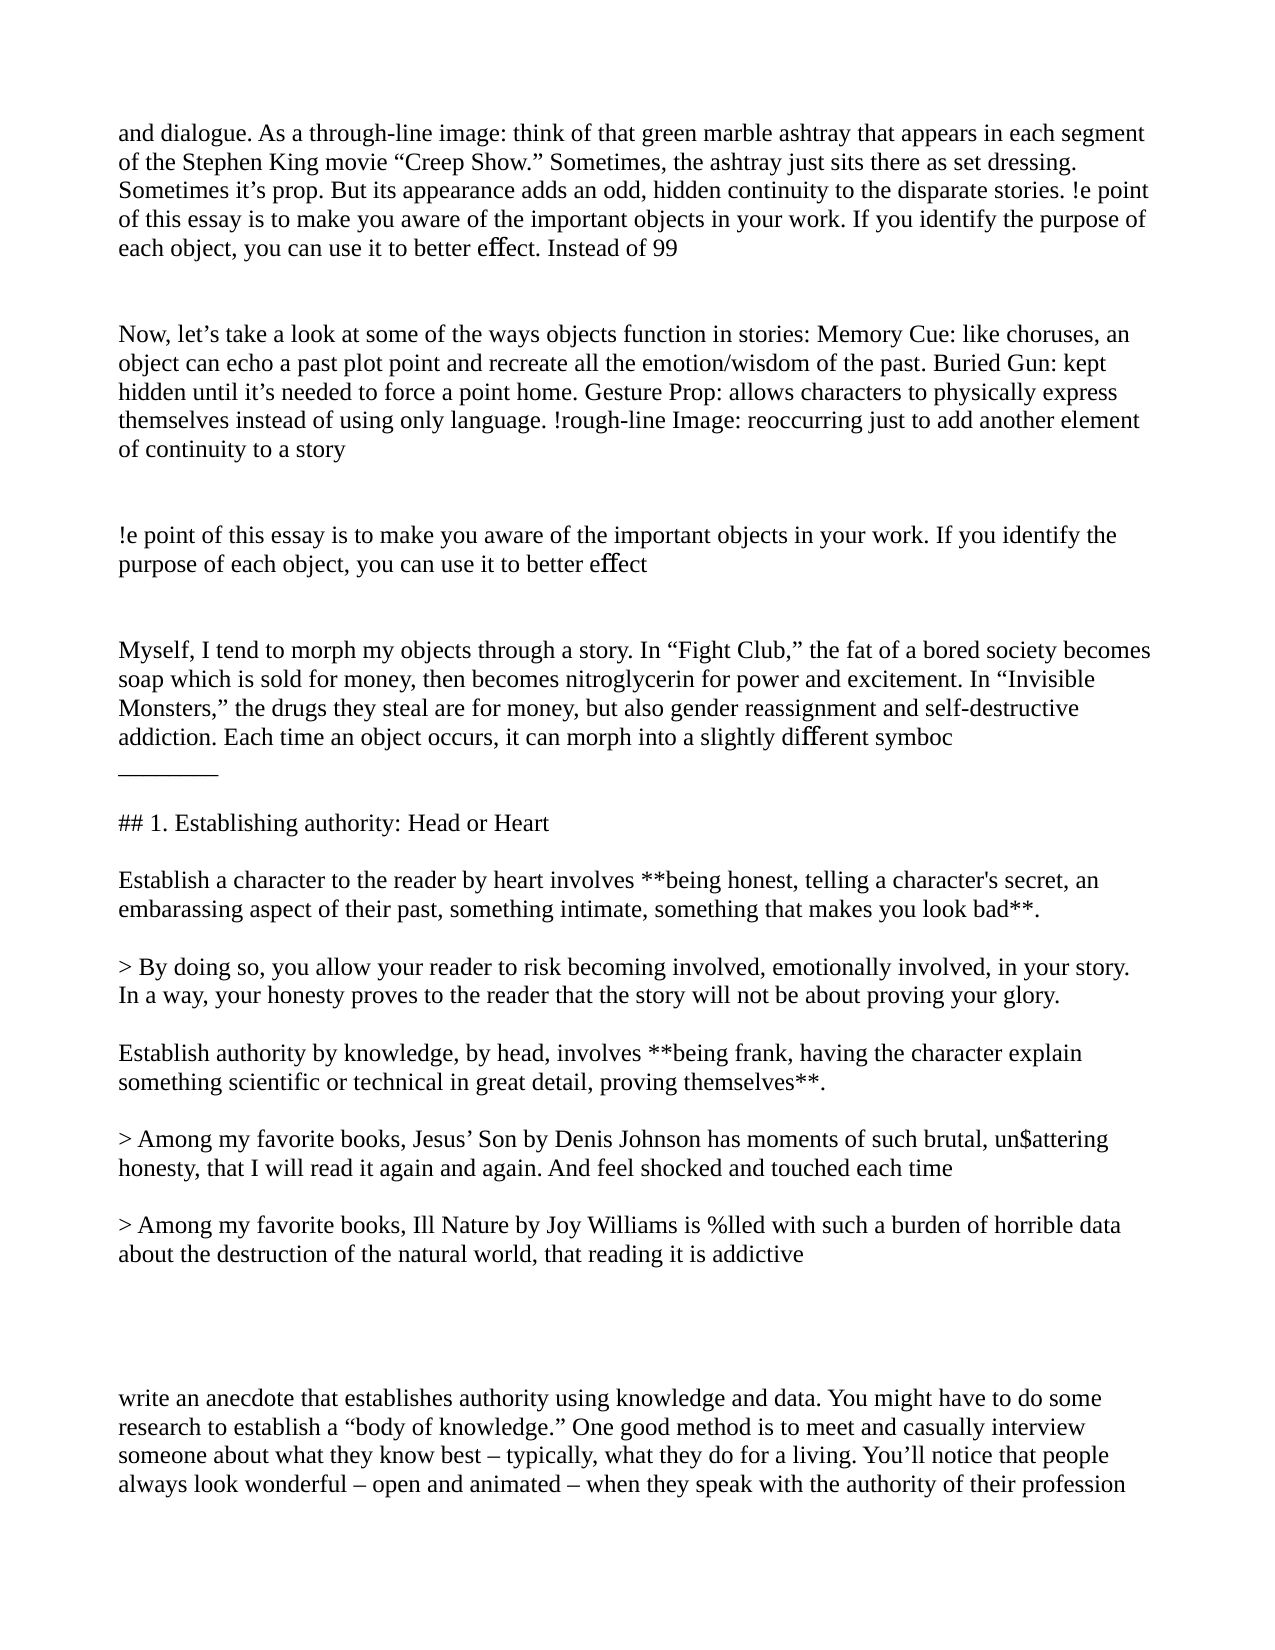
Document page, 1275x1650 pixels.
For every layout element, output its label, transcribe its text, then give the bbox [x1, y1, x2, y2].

text !e point of this essay is to make you aware of the important objects in your work. If you identify the purpose of each object, you can use it to better eﬀect [118, 521, 1157, 578]
text ## 1. Establishing authority: Head or Heart [118, 808, 1157, 837]
text Establish authority by knowledge, by head, involves **being frank, having the character explain something scientific or technical in great detail, proving themselves**. [118, 1038, 1157, 1096]
text Myself, I tend to morph my objects through a story. In “Fight Club,” the fat of a bored society becomes soap which is sold for money, then becomes nitroglycerin for power and excitement. In “Invisible Monsters,” the drugs they steal are for money, but also gender reassignment and self-destructive addiction. Each time an object occurs, it can morph into a slightly diﬀerent symboc [118, 636, 1157, 751]
text > By doing so, you allow your reader to risk becoming involved, emotionally involved, in your story. In a way, your honesty proves to the reader that the story will not be about proving your glory. [118, 952, 1157, 1009]
text and dialogue. As a through-line image: think of that green marble ashtray that appears in each segment of the Stephen King movie “Creep Show.” Sometimes, the ashtray just sits there as set dressing. Sometimes it’s prop. But its appearance adds an odd, hidden continuity to the disparate stories. !e point of this essay is to make you aware of the important objects in your work. If you identify the purpose of each object, you can use it to better eﬀect. Instead of 99 [118, 118, 1157, 262]
text ________ [118, 751, 1157, 779]
text > Among my favorite books, Ill Nature by Joy Williams is %lled with such a burden of horrible data about the destruction of the natural world, that reading it is addictive [118, 1211, 1157, 1268]
text Establish a character to the reader by heart involves **being honest, telling a character's secret, an embarassing aspect of their past, something intimate, something that makes you look bad**. [118, 866, 1157, 923]
text > Among my favorite books, Jesus’ Son by Denis Johnson has moments of such brutal, un$attering honesty, that I will read it again and again. And feel shocked and touched each time [118, 1124, 1157, 1182]
text Now, let’s take a look at some of the ways objects function in stories: Memory Cue: like choruses, an object can echo a past plot point and recreate all the emotion/wisdom of the past. Buried Gun: kept hidden until it’s needed to force a point home. Gesture Prop: allows characters to physically express themselves instead of using only language. !rough-line Image: reoccurring just to add another element of continuity to a story [118, 319, 1157, 463]
text write an anecdote that establishes authority using knowledge and data. You might have to do some research to establish a “body of knowledge.” One good method is to meet and casually interview someone about what they know best – typically, what they do for a living. You’ll notice that people always look wonderful – open and animated – when they speak with the authority of their profession [118, 1383, 1157, 1498]
